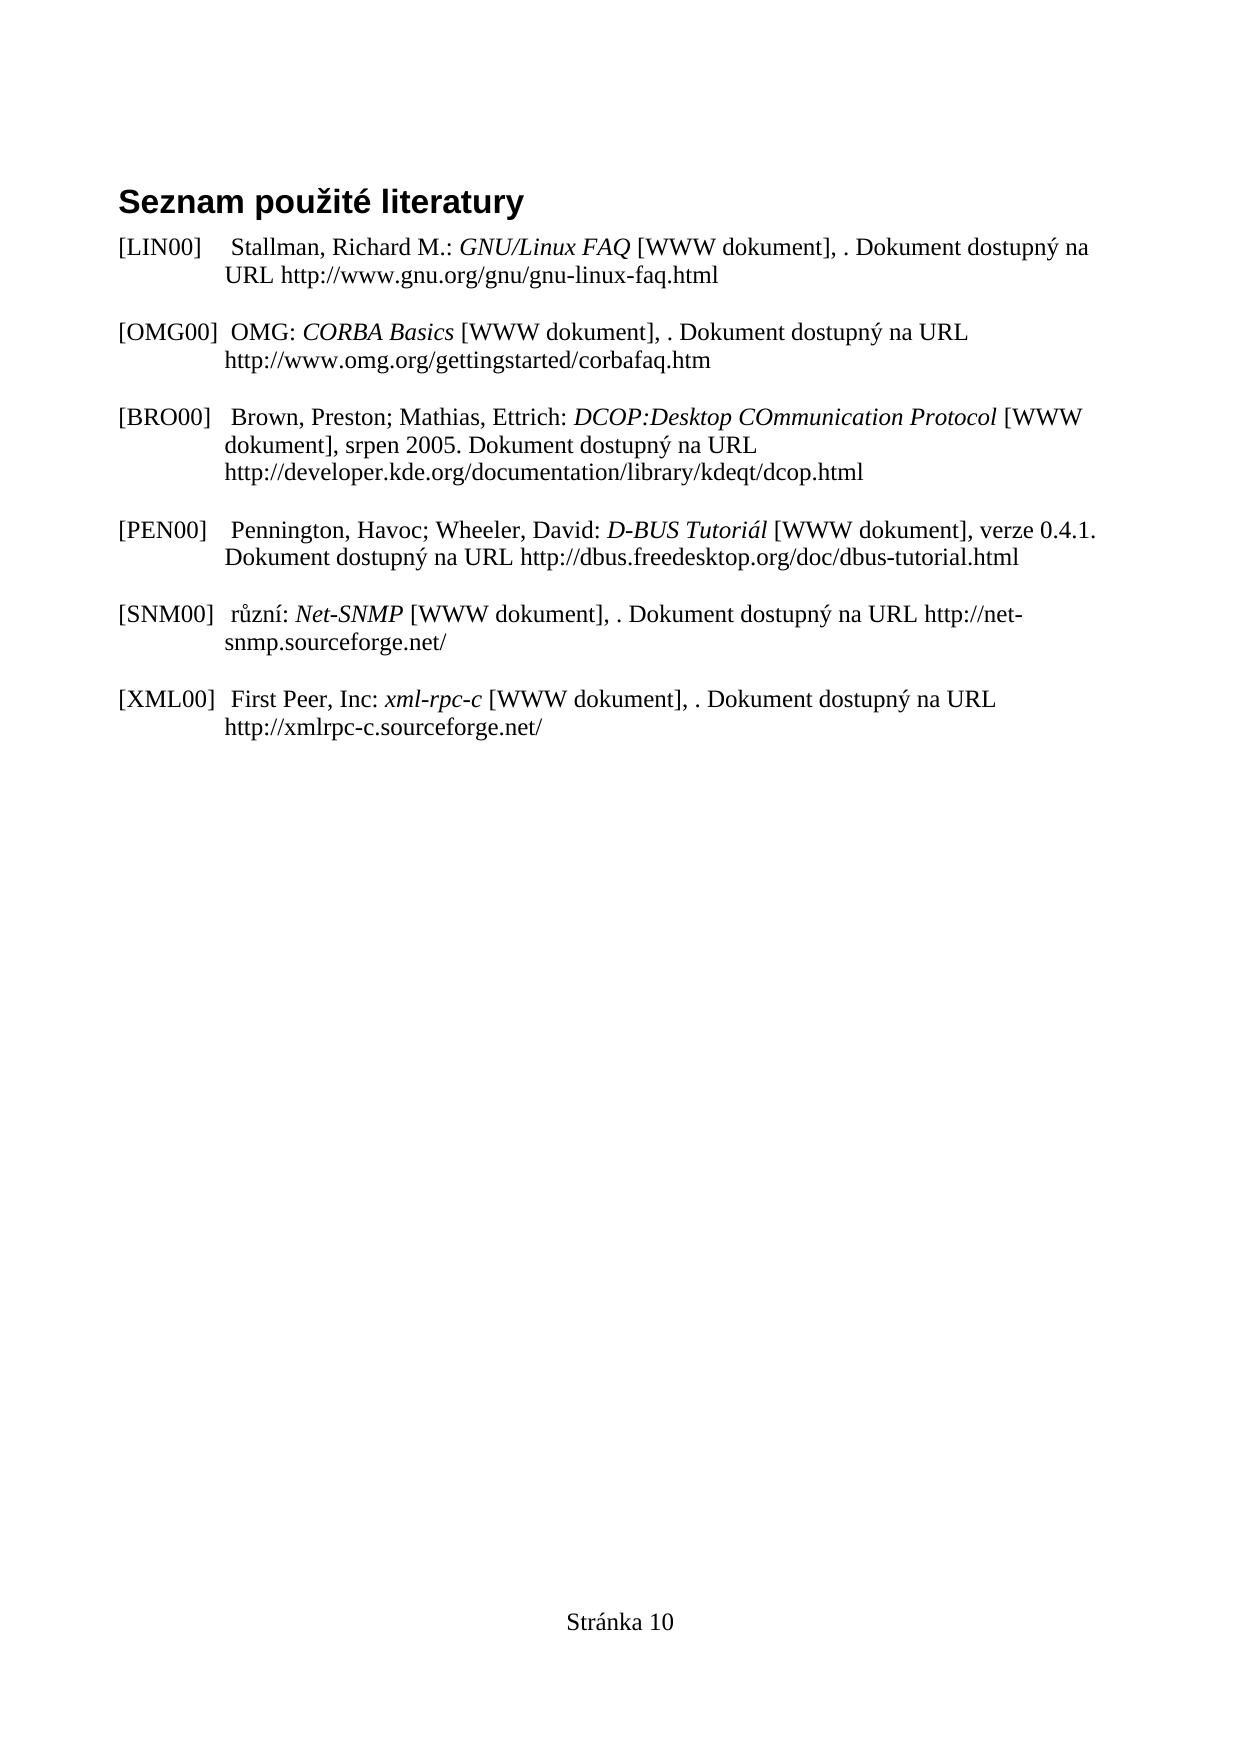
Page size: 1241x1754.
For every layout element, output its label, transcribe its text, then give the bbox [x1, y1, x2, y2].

text [PEN00] Pennington, Havoc; Wheeler, David: D-BUS Tutoriál [WWW dokument], verze 0.4.1. Dokument dostupný na URL http://dbus.freedesktop.org/doc/dbus-tutorial.html [118, 516, 1122, 571]
text [OMG00] OMG: CORBA Basics [WWW dokument], . Dokument dostupný na URL http://www.omg.org/gettingstarted/corbafaq.htm [118, 318, 1122, 374]
text [BRO00] Brown, Preston; Mathias, Ettrich: DCOP:Desktop COmmunication Protocol [WWW dokument], srpen 2005. Dokument dostupný na URL http://developer.kde.org/documentation/library/kdeqt/dcop.html [118, 403, 1122, 486]
text [XML00] First Peer, Inc: xml-rpc-c [WWW dokument], . Dokument dostupný na URL http://xmlrpc-c.sourceforge.net/ [118, 686, 1122, 741]
text [LIN00] Stallman, Richard M.: GNU/Linux FAQ [WWW dokument], . Dokument dostupný na URL http://www.gnu.org/gnu/gnu-linux-faq.html [118, 233, 1122, 289]
subtitle Seznam použité literatury [118, 183, 1122, 221]
text [SNM00] různí: Net-SNMP [WWW dokument], . Dokument dostupný na URL http://net-snmp.sourceforge.net/ [118, 601, 1122, 656]
